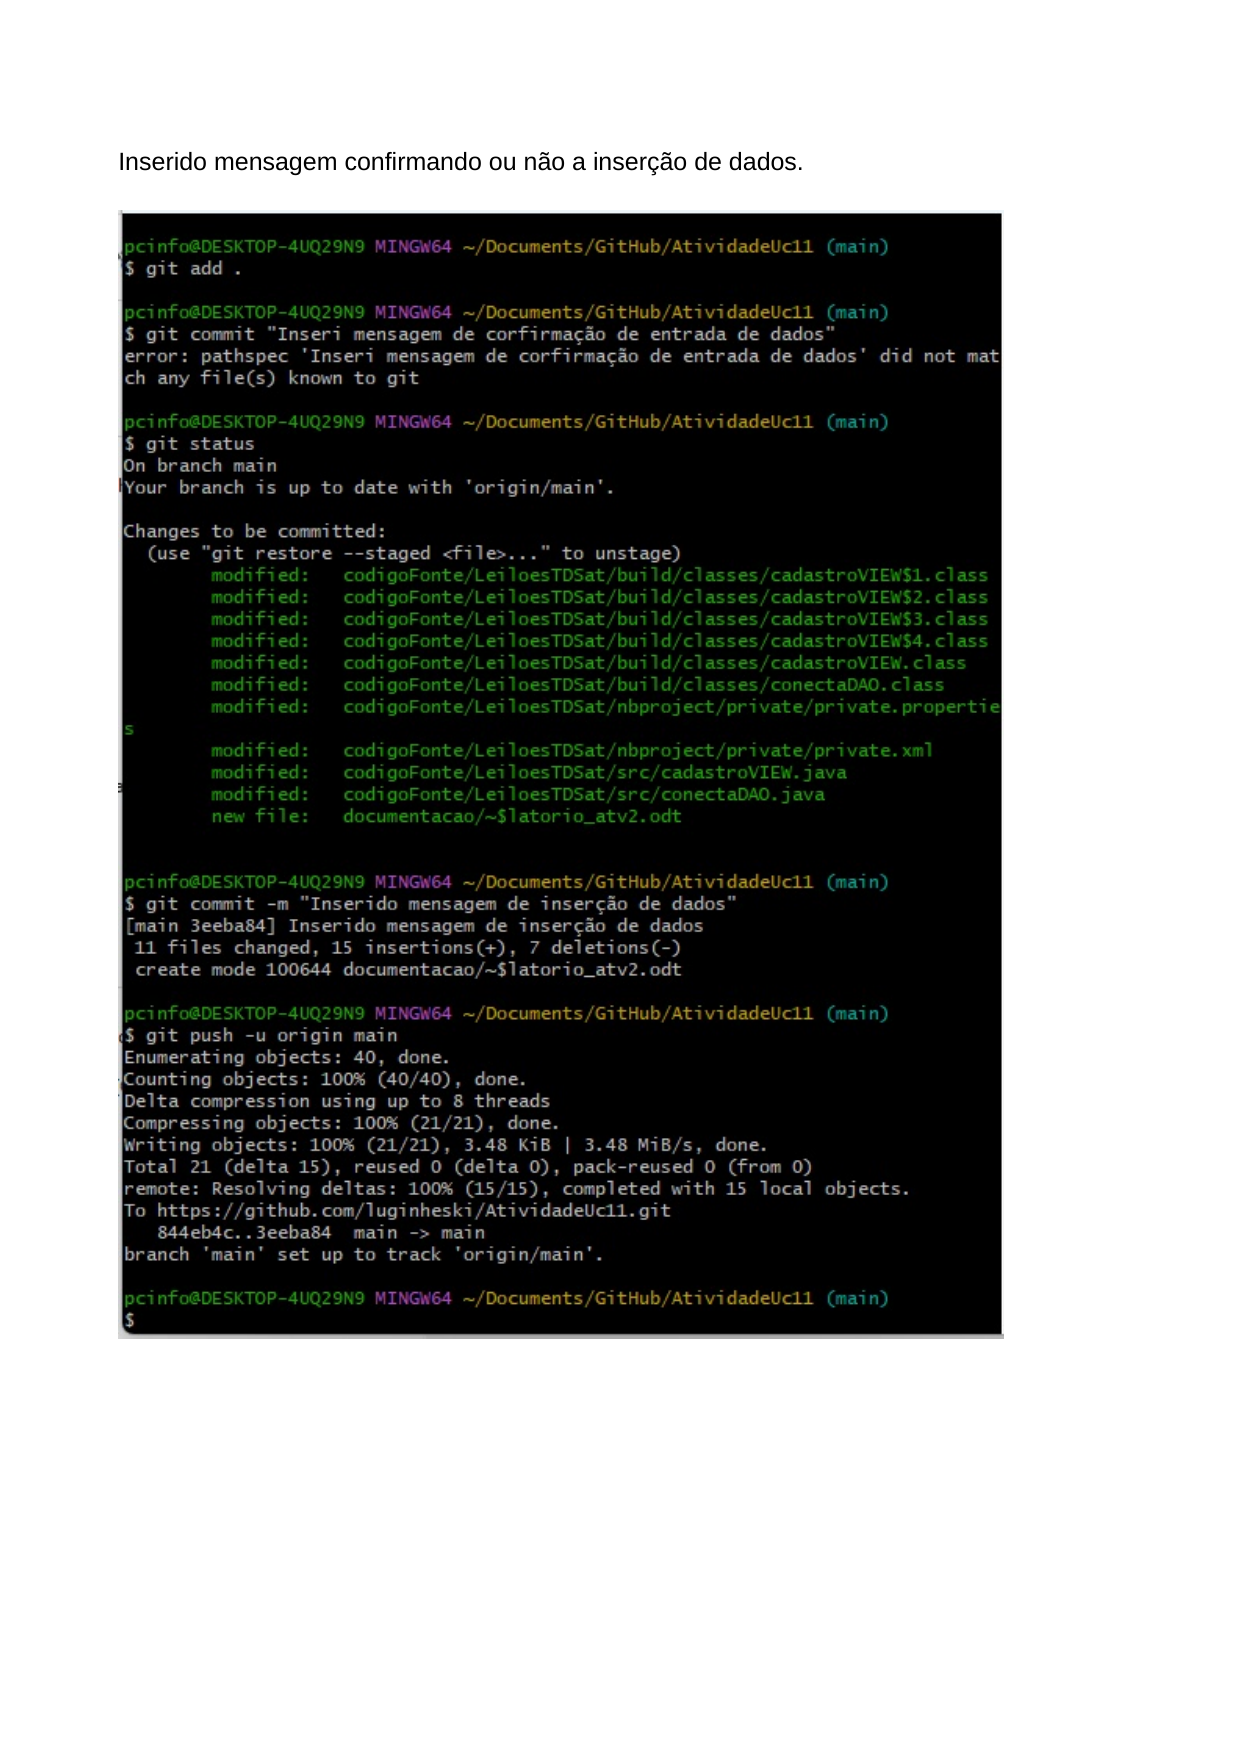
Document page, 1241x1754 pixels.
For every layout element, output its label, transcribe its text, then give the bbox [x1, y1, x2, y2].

text Inserido mensagem confirmando ou não a inserção de dados. [118, 147, 1122, 176]
picture [118, 210, 1004, 1339]
